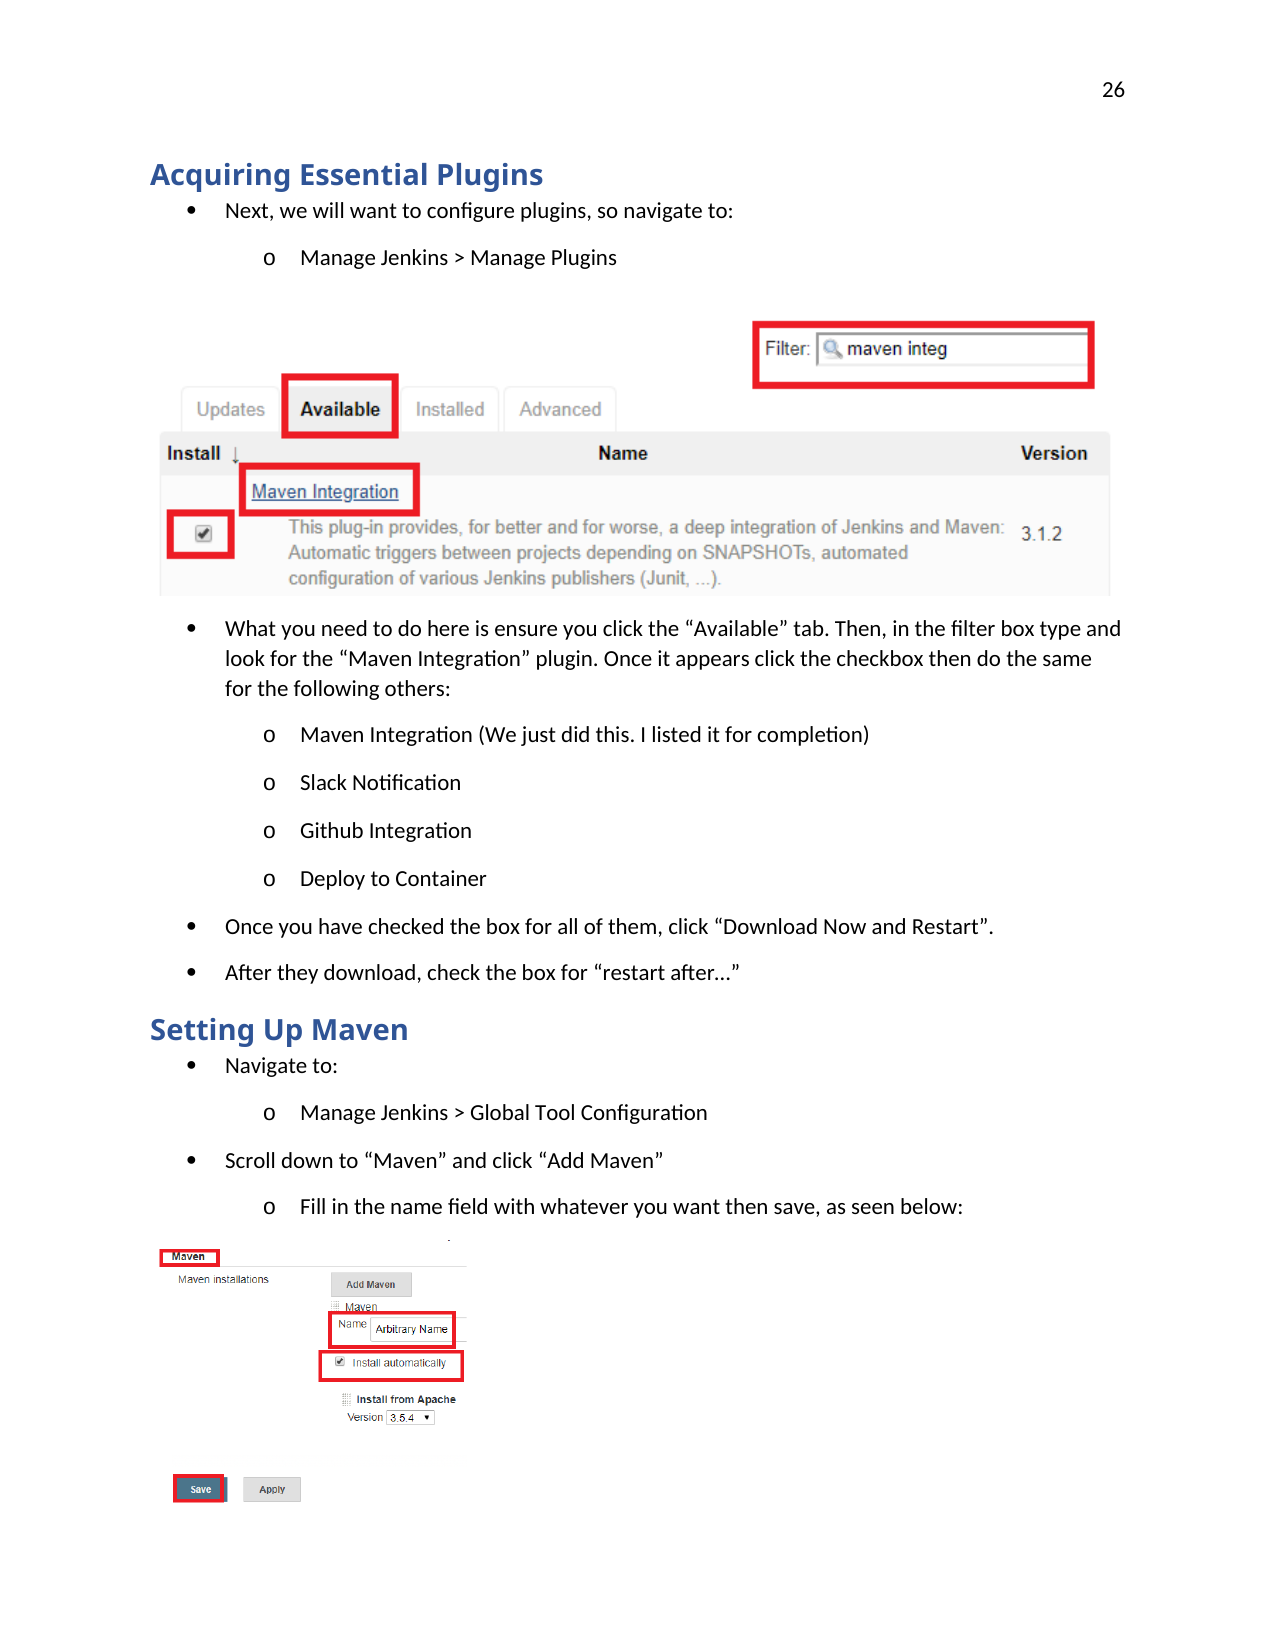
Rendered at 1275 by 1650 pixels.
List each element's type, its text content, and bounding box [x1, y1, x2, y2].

subtitle Acquiring Essential Plugins [150, 154, 1125, 194]
list What you need to do here is ensure you click the “Available” tab. Then, in the filter box type and look for the “Maven Integration” plugin. Once it appears click the checkbox then do the same for the following others: [187, 614, 1125, 702]
list Manage Jenkins > Global Tool Configuration [262, 1098, 1125, 1127]
list After they download, check the box for “restart after…” [187, 958, 1125, 986]
list Scroll down to “Maven” and click “Add Maven” [187, 1146, 1125, 1174]
list Maven Integration (We just did this. I listed it for completion) [262, 721, 1125, 750]
subtitle Setting Up Maven [150, 1009, 1125, 1049]
list Once you have checked the box for all of them, click “Download Now and Restart”. [187, 912, 1125, 940]
list Next, we will want to configure plugins, so navigate to: [187, 197, 1125, 224]
list Manage Jenkins > Manage Plugins [262, 243, 1125, 272]
list Github Integration [262, 816, 1125, 845]
list Navigate to: [187, 1051, 1125, 1079]
list Slack Notification [262, 768, 1125, 797]
list Deploy to Container [262, 864, 1125, 893]
list Fill in the name field with whatever you want then save, as seen below: [262, 1192, 1125, 1222]
